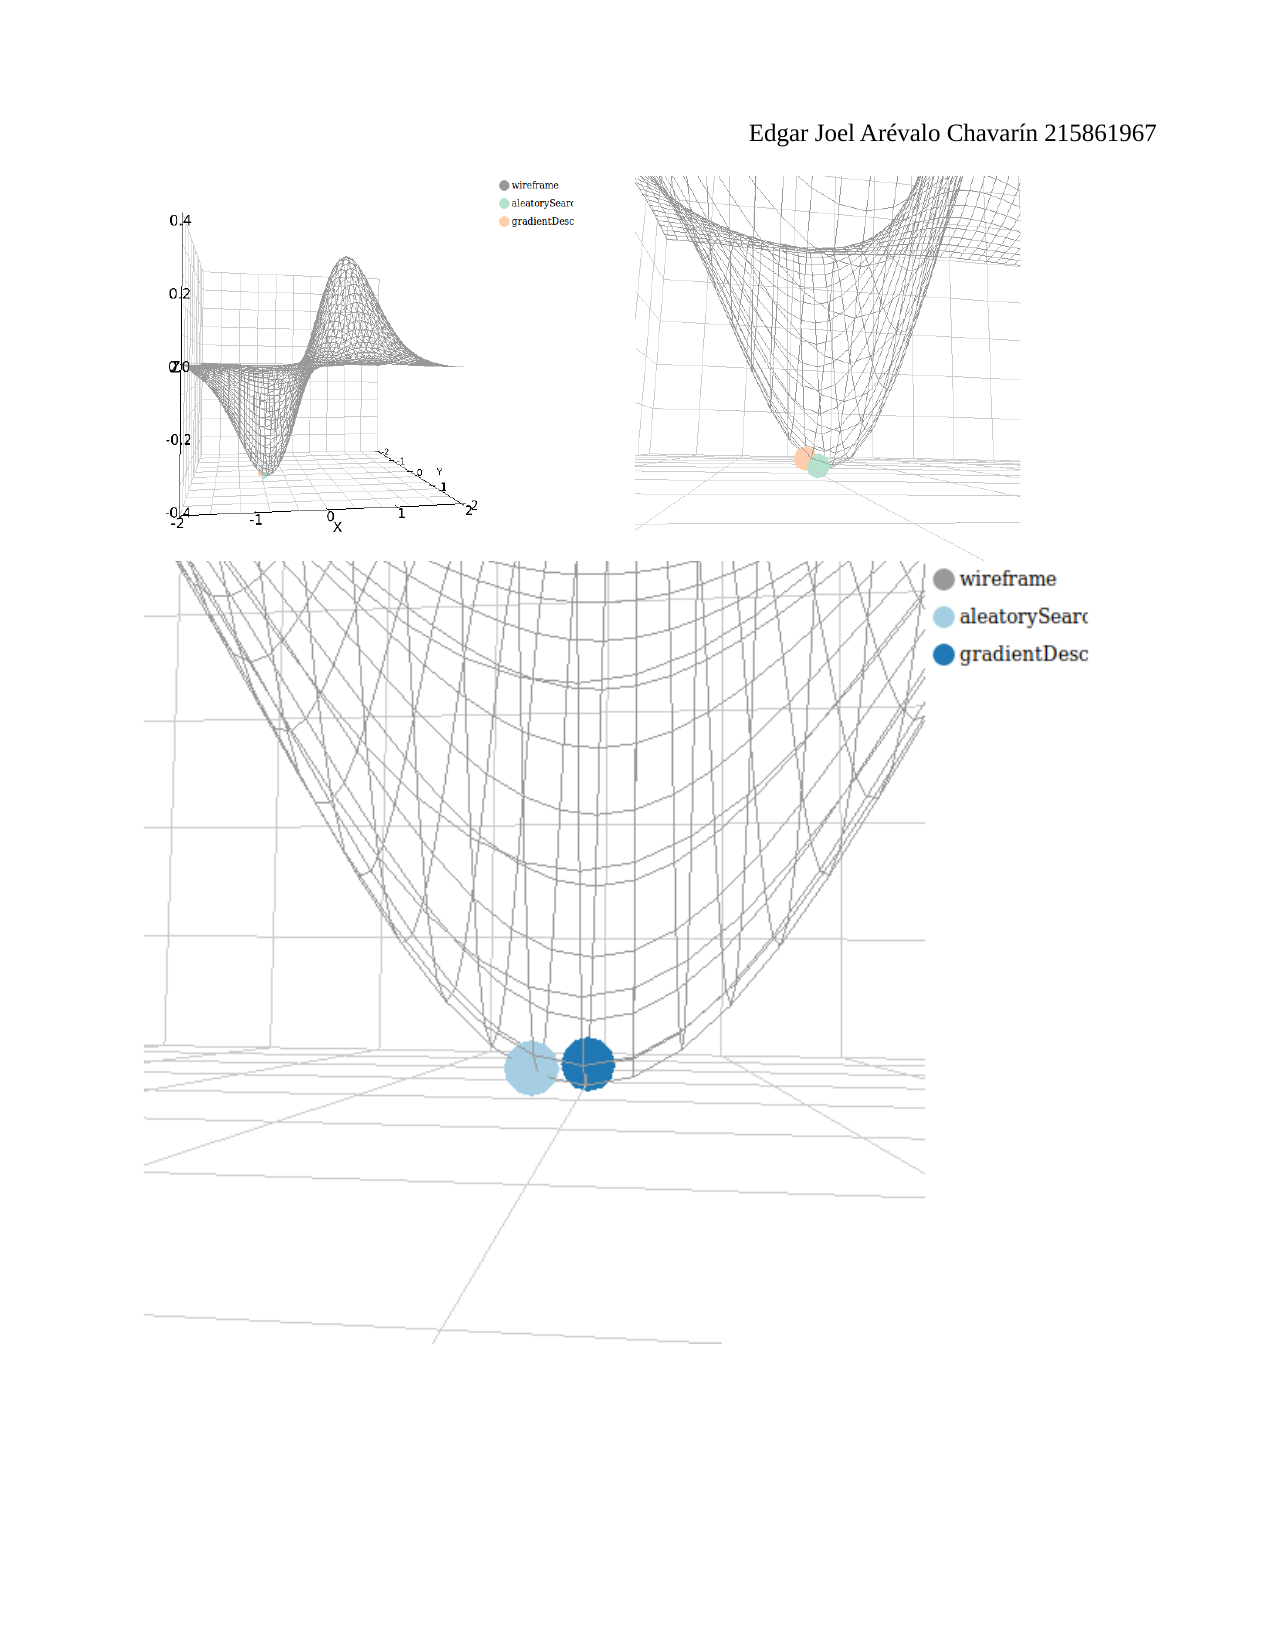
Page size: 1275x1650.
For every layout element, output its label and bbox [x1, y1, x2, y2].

picture [143, 176, 1132, 1344]
picture [118, 176, 604, 553]
